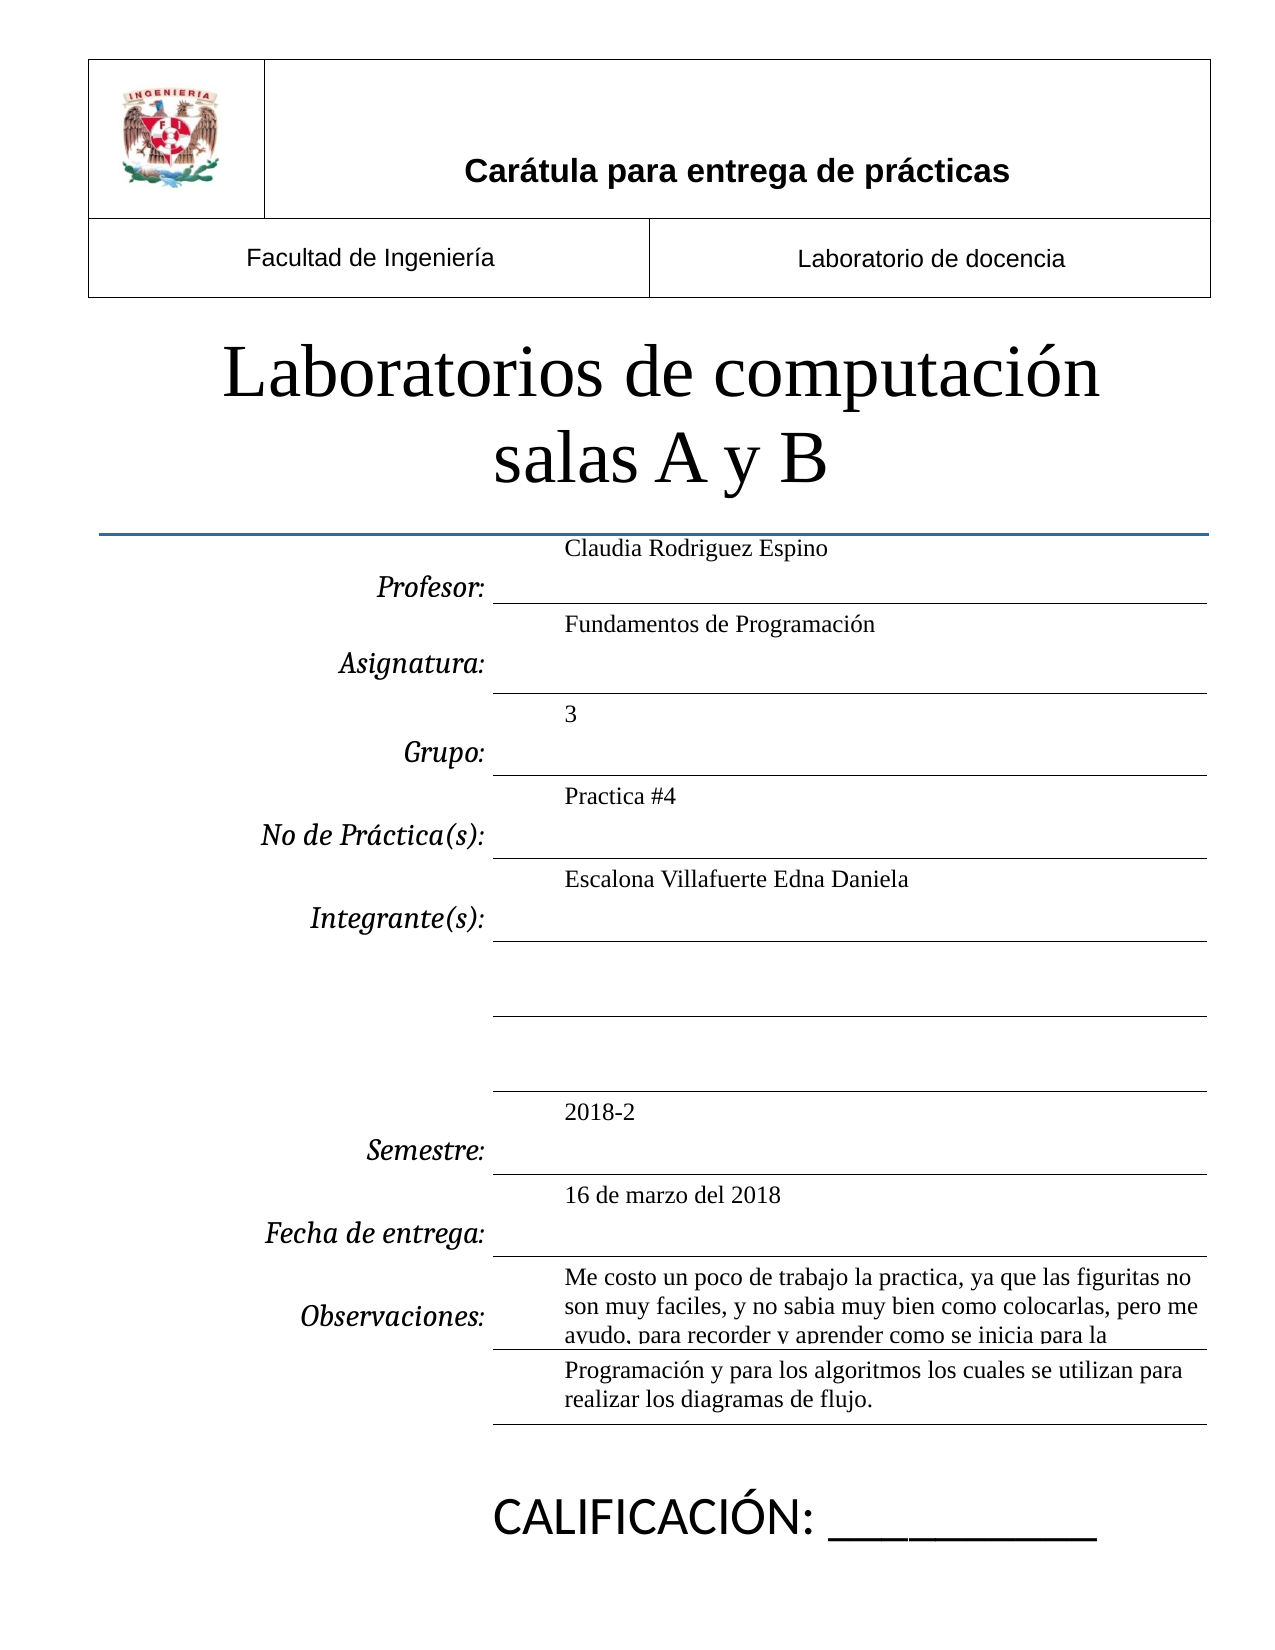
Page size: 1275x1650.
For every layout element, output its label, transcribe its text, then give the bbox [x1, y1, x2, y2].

table_cell [118, 1016, 493, 1091]
text Laboratorios de computación [118, 326, 1205, 413]
table_cell Programación y para los algoritmos los cuales se utilizan para realizar los diagramas de flujo. [493, 1350, 1207, 1424]
table_cell Integrante(s): [118, 858, 493, 941]
table_cell Practica #4 [493, 776, 1207, 858]
table_cell [118, 1349, 493, 1424]
table_cell Laboratorio de docencia [650, 219, 1210, 297]
table_cell Observaciones: [118, 1256, 493, 1349]
table_cell Me costo un poco de trabajo la practica, ya que las figuritas no son muy faciles, y no sabia muy bien como colocarlas, pero me ayudo, para recorder y aprender como se inicia para la [493, 1257, 1207, 1349]
table_cell 16 de marzo del 2018 [493, 1175, 1207, 1256]
table_header Carátula para entrega de prácticas [265, 60, 1210, 217]
table_cell No de Práctica(s): [118, 775, 493, 858]
table_header Profesor: [118, 536, 493, 603]
table_cell Fecha de entrega: [118, 1174, 493, 1256]
text CALIFICACIÓN: __________ [118, 1482, 1205, 1548]
table_cell [118, 941, 493, 1016]
table_cell 2018-2 [493, 1092, 1207, 1174]
table_header [493, 528, 1207, 533]
text salas A y B [118, 413, 1205, 499]
table_cell Asignatura: [118, 603, 493, 692]
table_cell [493, 942, 1207, 1016]
table_cell Facultad de Ingeniería [89, 219, 649, 297]
table_header [118, 528, 493, 533]
table_cell Escalona Villafuerte Edna Daniela [493, 859, 1207, 941]
table_cell Grupo: [118, 693, 493, 775]
table_cell Fundamentos de Programación [493, 604, 1207, 692]
table_cell 3 [493, 694, 1207, 775]
table_cell [493, 1017, 1207, 1091]
table_header [89, 60, 264, 217]
table_cell Semestre: [118, 1091, 493, 1174]
table_header Claudia Rodriguez Espino [493, 536, 1207, 603]
